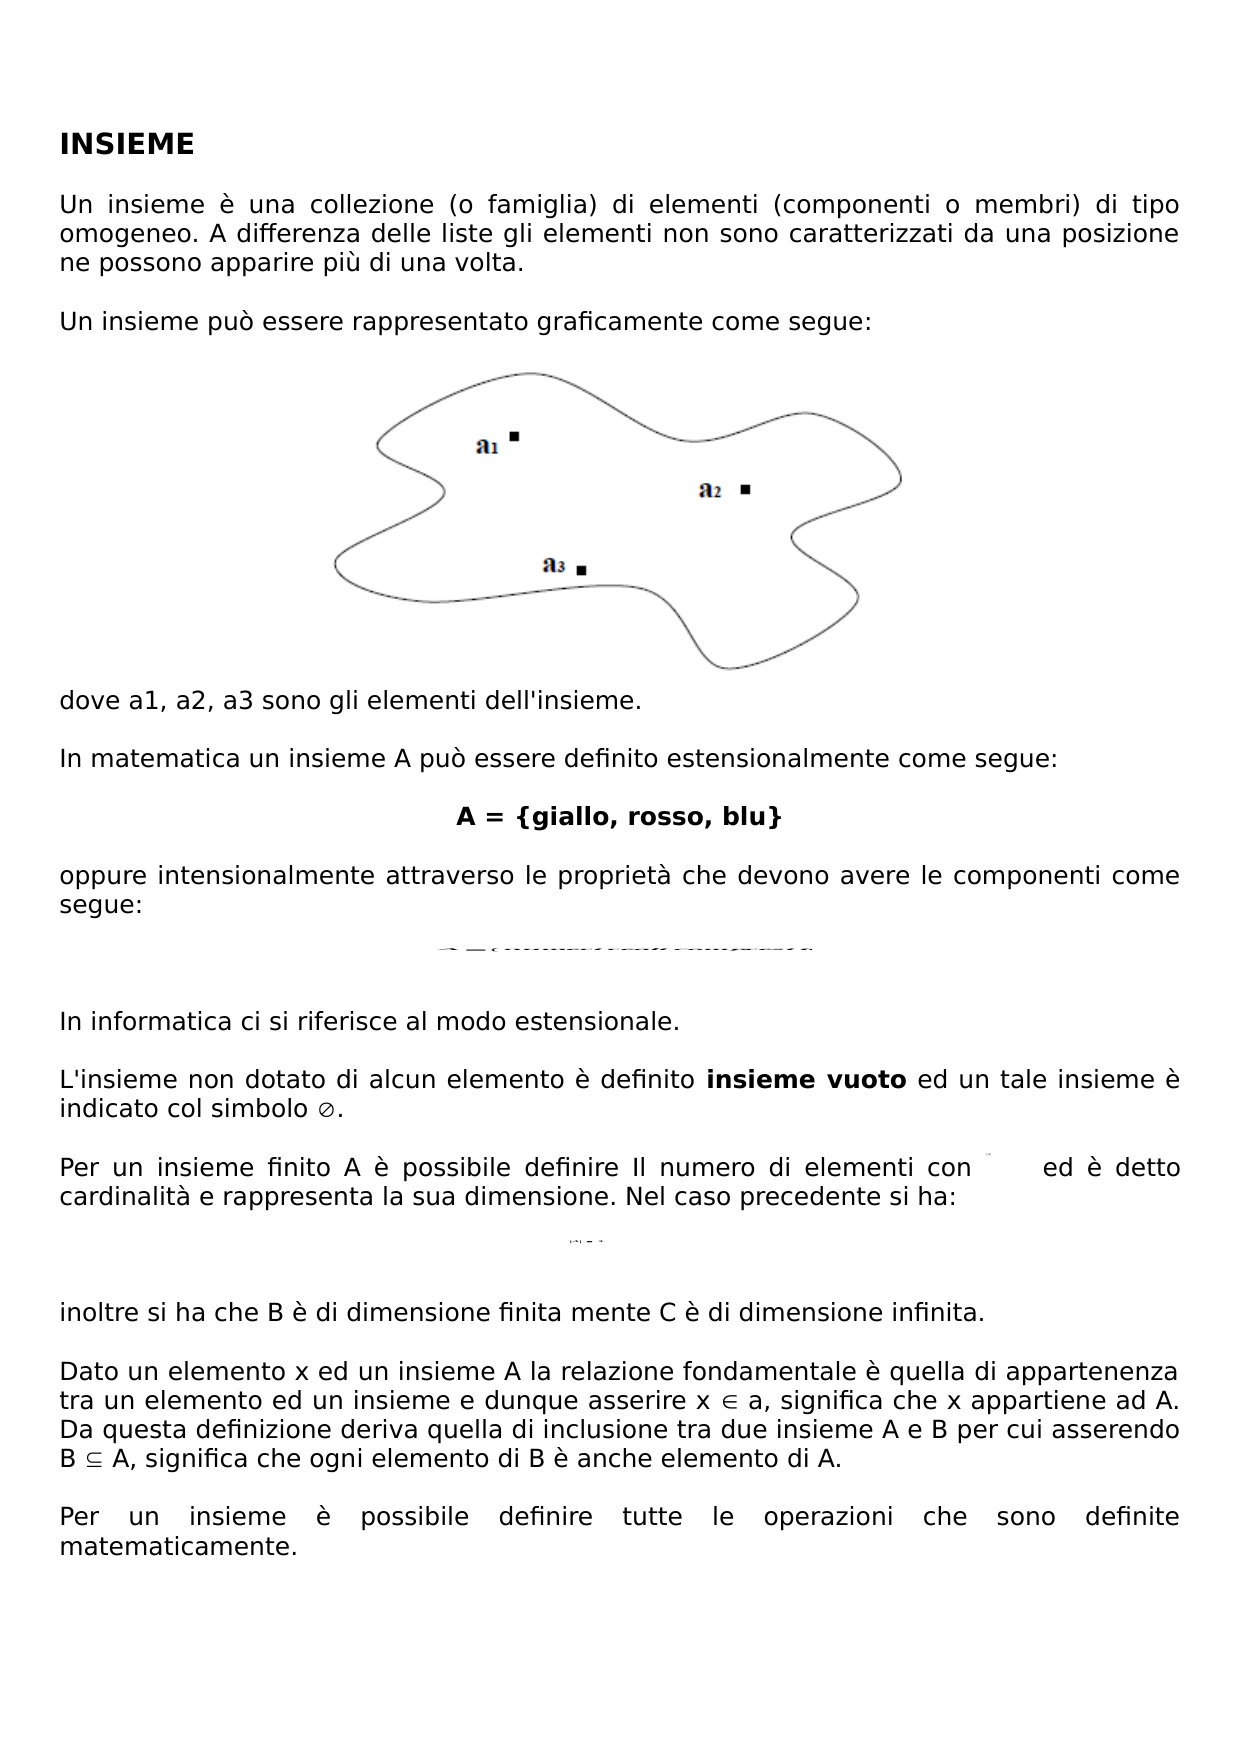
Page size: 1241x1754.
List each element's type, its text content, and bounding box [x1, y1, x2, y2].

text Un insieme può essere rappresentato graficamente come segue: [59, 307, 1181, 336]
text Per un insieme finito A è possibile definire Il numero di elementi coned è detto cardinalità e rappresenta la sua dimensione. Nel caso precedente si ha: [59, 1153, 1181, 1211]
picture [310, 365, 930, 680]
text L'insieme non dotato di alcun elemento è definito insieme vuoto ed un tale insieme è indicato col simbolo Æ. [59, 1065, 1181, 1124]
text Dato un elemento x ed un insieme A la relazione fondamentale è quella di appartenenza tra un elemento ed un insieme e dunque asserire x Î a, significa che x appartiene ad A. Da questa definizione deriva quella di inclusione tra due insieme A e B per cui asserendo B Í A, significa che ogni elemento di B è anche elemento di A. [59, 1357, 1181, 1473]
text inoltre si ha che B è di dimensione finita mente C è di dimensione infinita. [59, 1298, 1181, 1328]
text oppure intensionalmente attraverso le proprietà che devono avere le componenti come segue: [59, 861, 1181, 919]
text INSIEME [59, 127, 1181, 161]
text In informatica ci si riferisce al modo estensionale. [59, 1007, 1181, 1036]
text Per un insieme è possibile definire tutte le operazioni che sono definite matematicamente. [59, 1503, 1181, 1561]
text A = {giallo, rosso, blu} [59, 803, 1181, 832]
text Un insieme è una collezione (o famiglia) di elementi (componenti o membri) di tipo omogeneo. A differenza delle liste gli elementi non sono caratterizzati da una posizione ne possono apparire più di una volta. [59, 190, 1181, 278]
text In matematica un insieme A può essere definito estensionalmente come segue: [59, 744, 1181, 773]
text dove a1, a2, a3 sono gli elementi dell'insieme. [59, 686, 1181, 715]
